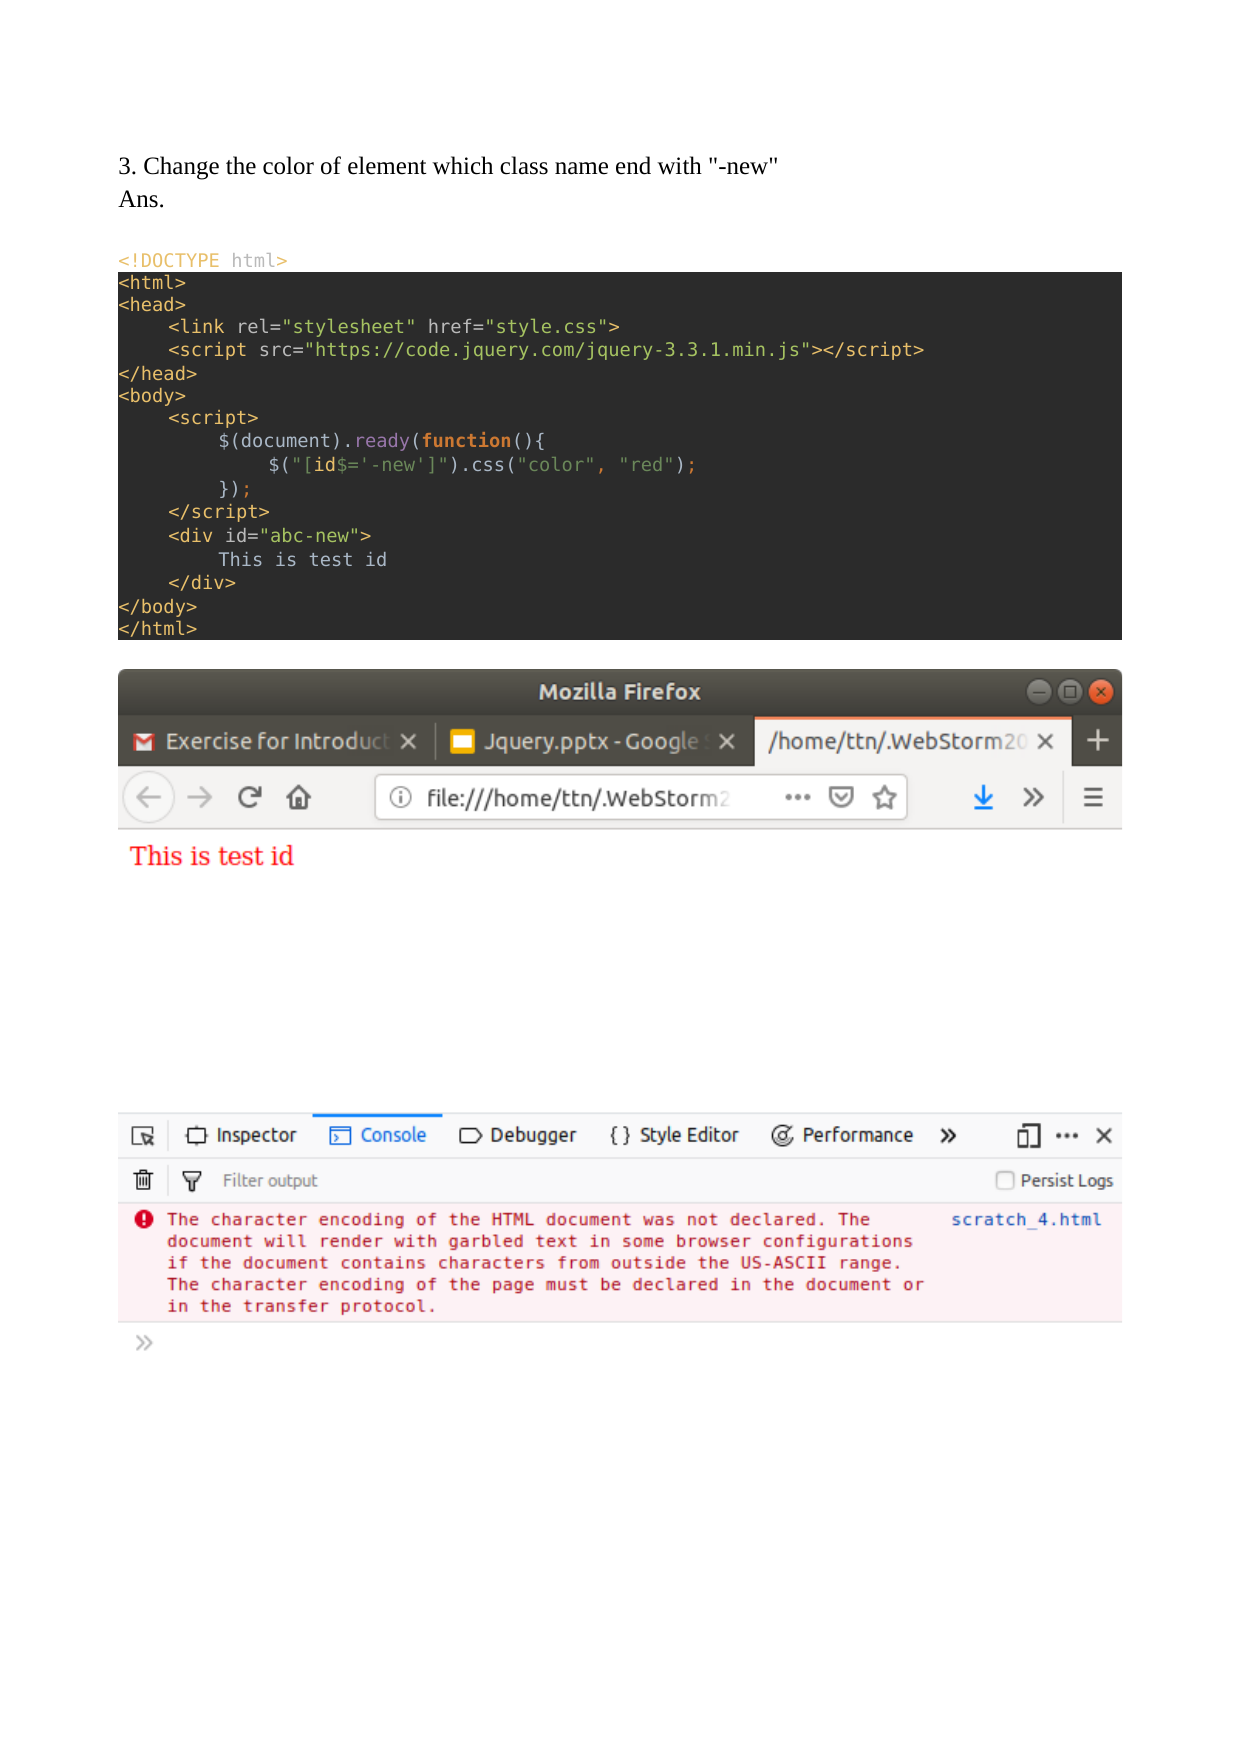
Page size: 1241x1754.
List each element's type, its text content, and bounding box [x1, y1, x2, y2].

picture [118, 669, 1123, 1527]
text Ans. [118, 184, 1122, 213]
text </script> [118, 501, 1122, 525]
text <!DOCTYPE html> [118, 250, 1122, 272]
text <html> [118, 272, 1122, 294]
text </html> [118, 618, 1122, 640]
text <head> [118, 294, 1122, 316]
text </body> [118, 596, 1122, 618]
text <link rel="stylesheet" href="style.css"> [118, 316, 1122, 339]
text $(document).ready(function(){ [118, 431, 1122, 454]
text </div> [118, 572, 1122, 596]
text </head> [118, 363, 1122, 385]
text }); [118, 478, 1122, 501]
text 3. Change the color of element which class name end with "-new" [118, 151, 1122, 180]
text This is test id [118, 549, 1122, 572]
text <script> [118, 407, 1122, 431]
text <div id="abc-new"> [118, 525, 1122, 549]
text <body> [118, 385, 1122, 407]
text $("[id$='-new']").css("color", "red"); [118, 454, 1122, 478]
text <script src="https://code.jquery.com/jquery-3.3.1.min.js"></script> [118, 339, 1122, 363]
